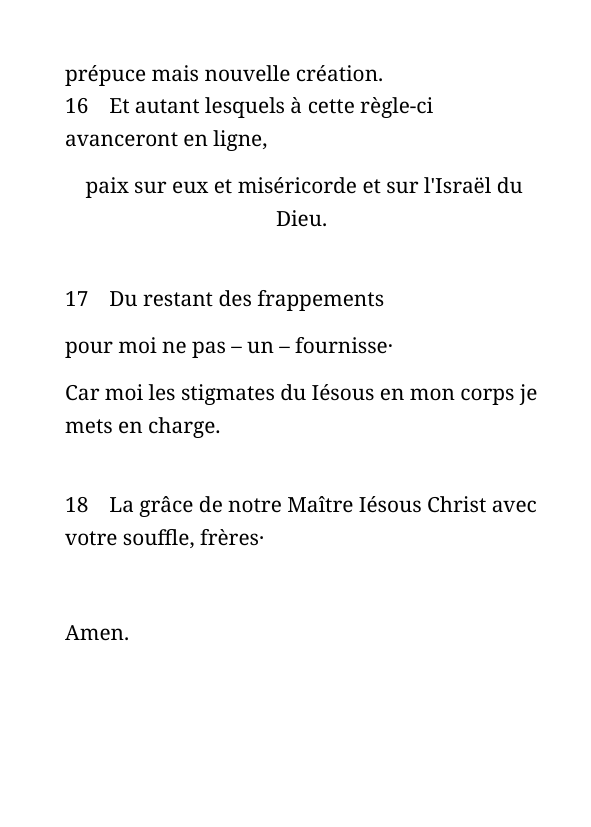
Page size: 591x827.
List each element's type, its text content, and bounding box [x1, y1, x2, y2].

text paix sur eux et miséricorde et sur l'Israël du Dieu. [65, 171, 543, 232]
text Car moi les stigmates du Iésous en mon corps je mets en charge. [65, 378, 543, 439]
text pour moi ne pas – un – fournisse· [65, 331, 543, 359]
text 18 La grâce de notre Maître Iésous Christ avec votre souffle, frères· [65, 458, 543, 552]
text 17 Du restant des frappements [65, 251, 543, 312]
text Amen. [65, 618, 543, 646]
text prépuce mais nouvelle création. 16 Et autant lesquels à cette règle-ci avanceront en ligne, [65, 59, 543, 153]
